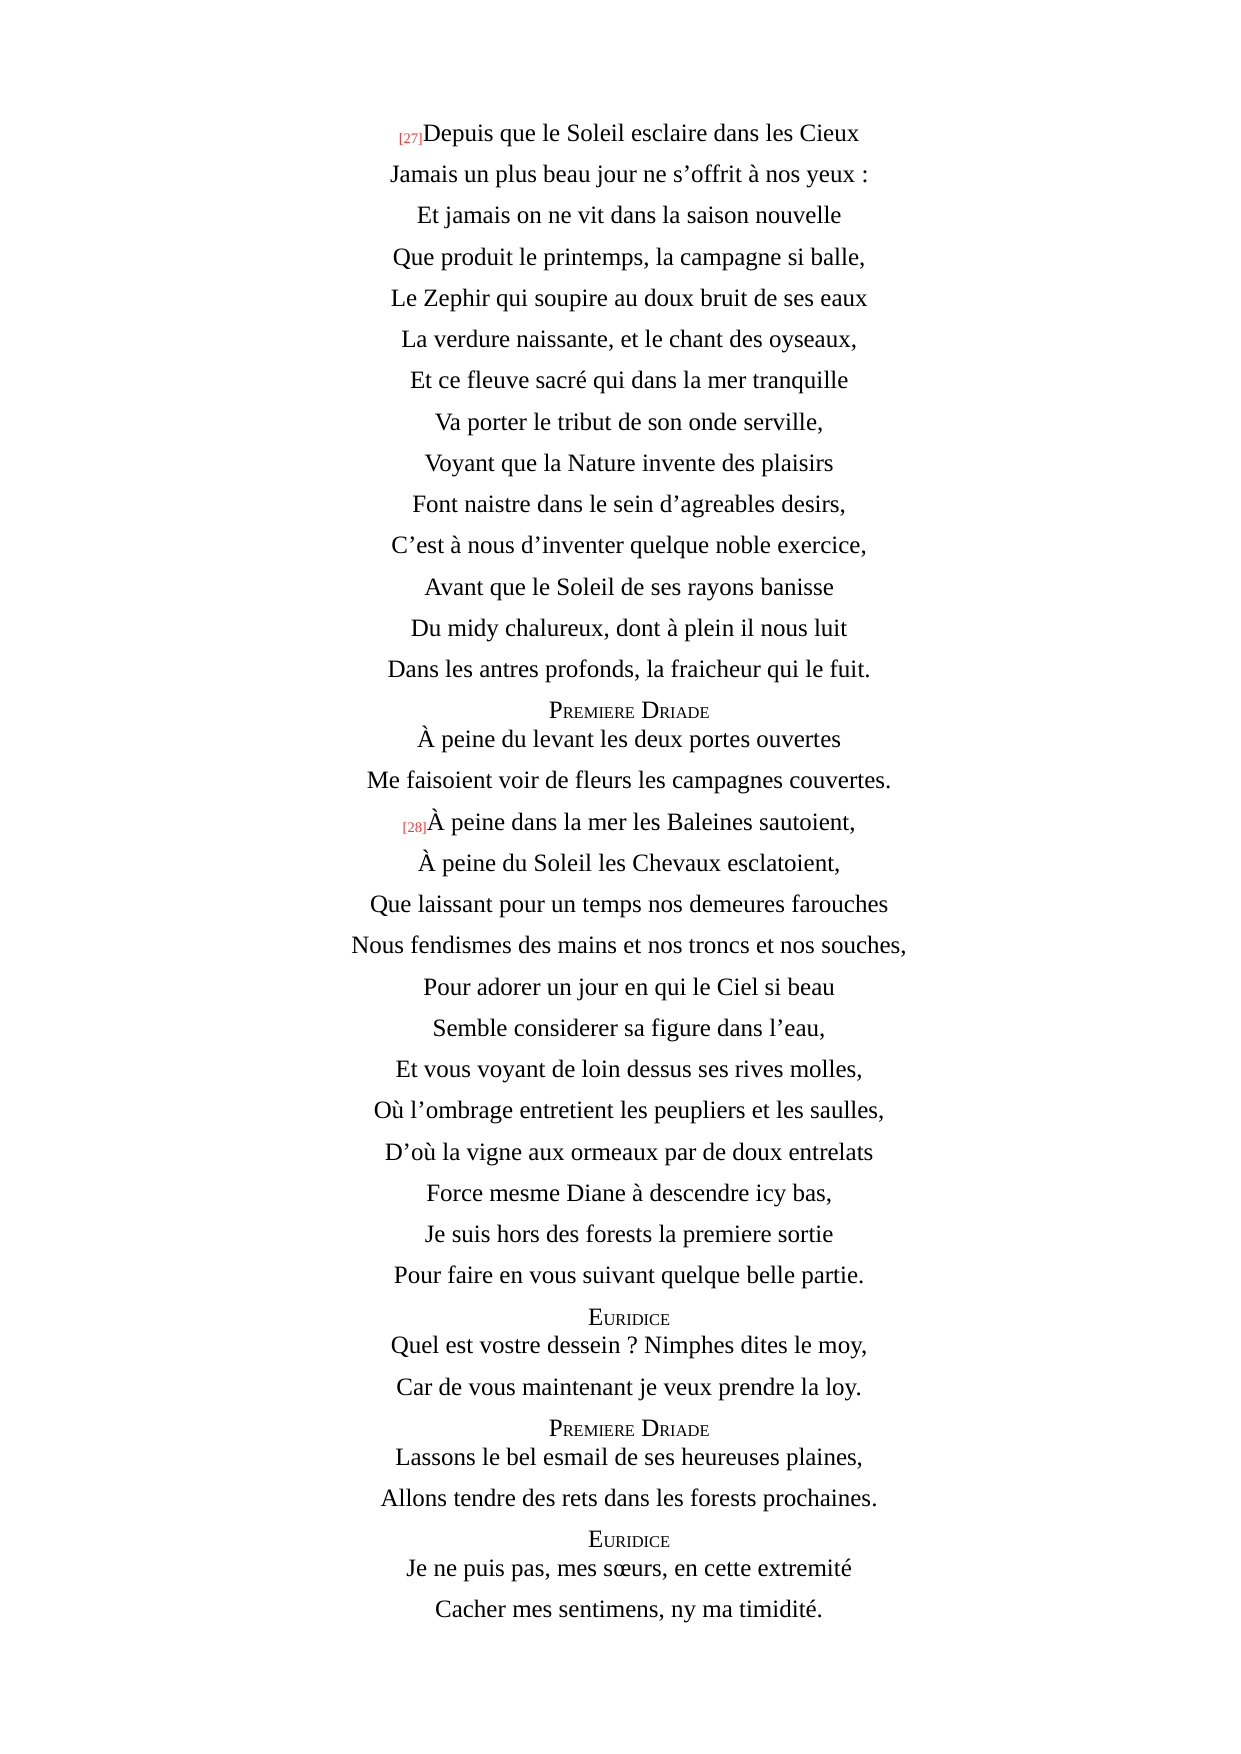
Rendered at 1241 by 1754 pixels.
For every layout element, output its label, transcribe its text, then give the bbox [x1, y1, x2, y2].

text À peine du Soleil les Chevaux esclatoient, [118, 848, 1122, 877]
text Force mesme Diane à descendre icy bas, [118, 1178, 1122, 1207]
text Va porter le tribut de son onde serville, [118, 407, 1122, 436]
text Allons tendre des rets dans les forests prochaines. [118, 1483, 1122, 1512]
text Je suis hors des forests la premiere sortie [118, 1219, 1122, 1248]
text Avant que le Soleil de ses rayons banisse [118, 572, 1122, 601]
text Pour faire en vous suivant quelque belle partie. [118, 1261, 1122, 1289]
text [28]À peine dans la mer les Baleines sautoient, [118, 807, 1122, 836]
text Nous fendismes des mains et nos troncs et nos souches, [118, 931, 1122, 959]
text Euridice [118, 1524, 1122, 1553]
text La verdure naissante, et le chant des oyseaux, [118, 324, 1122, 353]
text D’où la vigne aux ormeaux par de doux entrelats [118, 1137, 1122, 1166]
text Car de vous maintenant je veux prendre la loy. [118, 1372, 1122, 1401]
text Premiere Driade [118, 1413, 1122, 1442]
text Me faisoient voir de fleurs les campagnes couvertes. [118, 766, 1122, 794]
text À peine du levant les deux portes ouvertes [118, 724, 1122, 753]
text Euridice [118, 1302, 1122, 1331]
text Que produit le printemps, la campagne si balle, [118, 242, 1122, 271]
text Que laissant pour un temps nos demeures farouches [118, 889, 1122, 918]
text Le Zephir qui soupire au doux bruit de ses eaux [118, 283, 1122, 312]
text Voyant que la Nature invente des plaisirs [118, 448, 1122, 477]
text [27]Depuis que le Soleil esclaire dans les Cieux [118, 118, 1122, 147]
text Jamais un plus beau jour ne s’offrit à nos yeux : [118, 159, 1122, 188]
text C’est à nous d’inventer quelque noble exercice, [118, 531, 1122, 559]
text Et vous voyant de loin dessus ses rives molles, [118, 1054, 1122, 1083]
text Pour adorer un jour en qui le Ciel si beau [118, 972, 1122, 1001]
text Premiere Driade [118, 696, 1122, 724]
text Lassons le bel esmail de ses heureuses plaines, [118, 1442, 1122, 1471]
text Semble considerer sa figure dans l’eau, [118, 1013, 1122, 1042]
text Et ce fleuve sacré qui dans la mer tranquille [118, 366, 1122, 394]
text Du midy chalureux, dont à plein il nous luit [118, 613, 1122, 642]
text Dans les antres profonds, la fraicheur qui le fuit. [118, 654, 1122, 683]
text Et jamais on ne vit dans la saison nouvelle [118, 201, 1122, 229]
text Font naistre dans le sein d’agreables desirs, [118, 489, 1122, 518]
text Je ne puis pas, mes sœurs, en cette extremité [118, 1553, 1122, 1582]
text Où l’ombrage entretient les peupliers et les saulles, [118, 1096, 1122, 1124]
text Quel est vostre dessein ? Nimphes dites le moy, [118, 1331, 1122, 1359]
text Cacher mes sentimens, ny ma timidité. [118, 1594, 1122, 1623]
